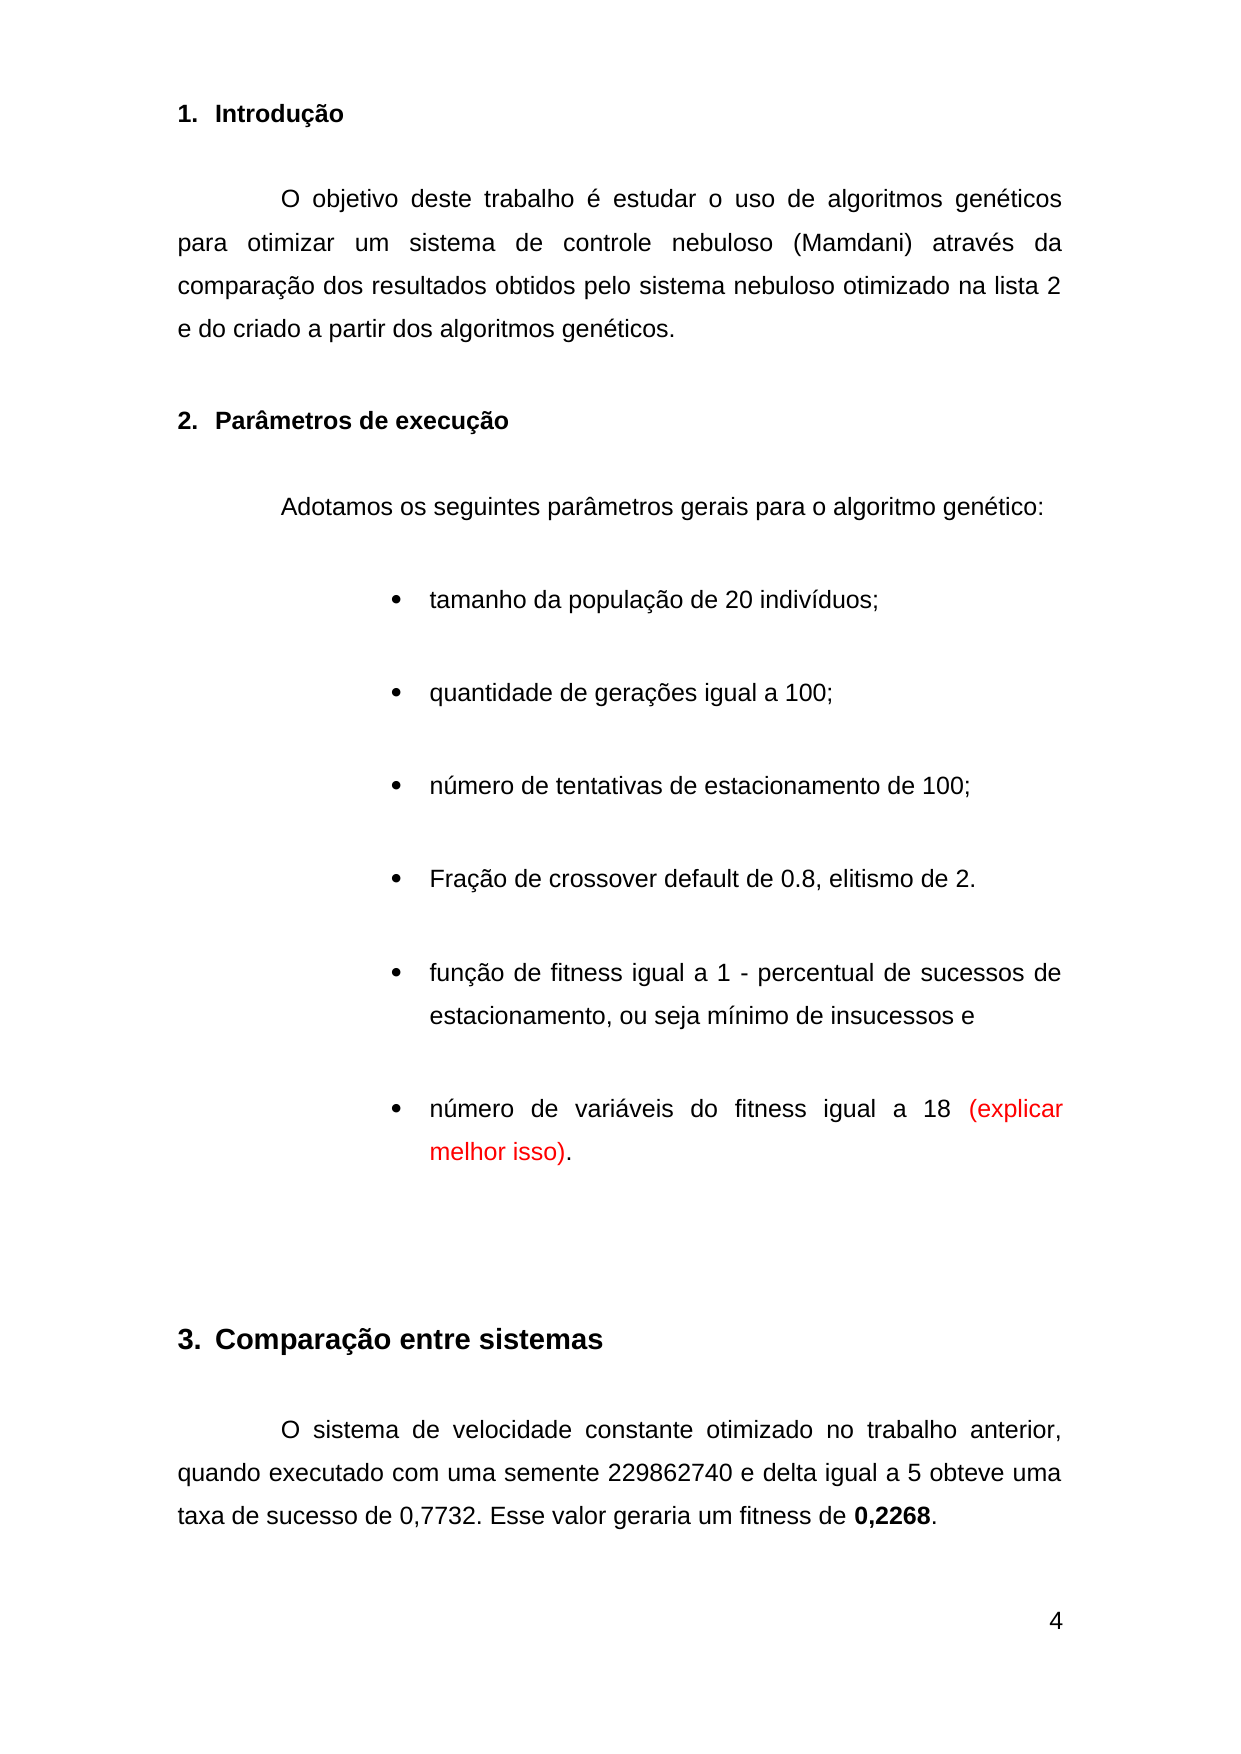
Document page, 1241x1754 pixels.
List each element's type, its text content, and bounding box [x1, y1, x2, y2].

subtitle Introdução [177, 99, 1063, 127]
list função de fitness igual a 1 - percentual de sucessos de estacionamento, ou seja mínimo de insucessos e [392, 957, 1063, 1029]
subtitle Parâmetros de execução [177, 406, 1063, 434]
list Fração de crossover default de 0.8, elitismo de 2. [392, 864, 1063, 893]
text O sistema de velocidade constante otimizado no trabalho anterior, quando executado com uma semente 229862740 e delta igual a 5 obteve uma taxa de sucesso de 0,7732. Esse valor geraria um fitness de 0,2268. [177, 1415, 1063, 1530]
text Adotamos os seguintes parâmetros gerais para o algoritmo genético: [177, 491, 1063, 520]
list número de tentativas de estacionamento de 100; [392, 771, 1063, 800]
subtitle Comparação entre sistemas [177, 1322, 1063, 1356]
list quantidade de gerações igual a 100; [392, 678, 1063, 707]
list número de variáveis do fitness igual a 18 (explicar melhor isso). [392, 1094, 1063, 1166]
text O objetivo deste trabalho é estudar o uso de algoritmos genéticos para otimizar um sistema de controle nebuloso (Mamdani) através da comparação dos resultados obtidos pelo sistema nebuloso otimizado na lista 2 e do criado a partir dos algoritmos genéticos. [177, 184, 1063, 343]
list tamanho da população de 20 indivíduos; [392, 584, 1063, 613]
